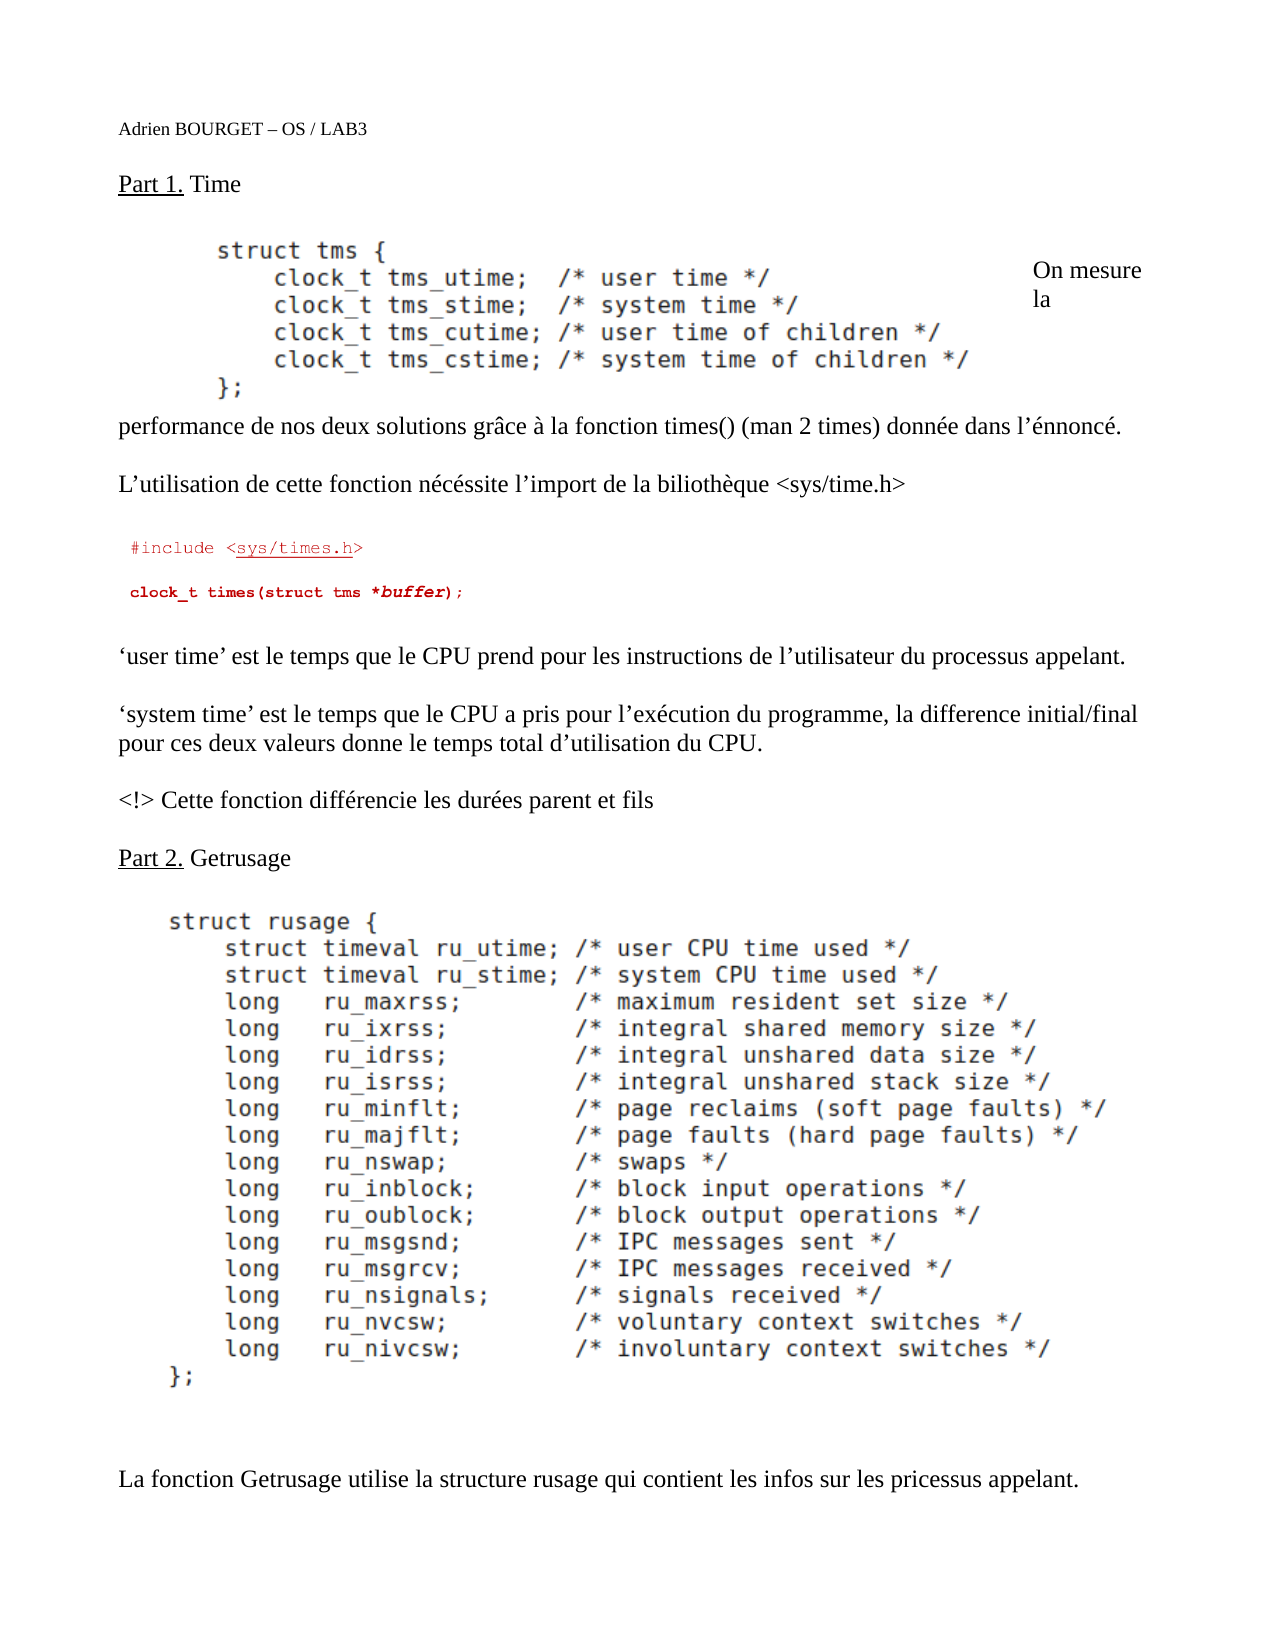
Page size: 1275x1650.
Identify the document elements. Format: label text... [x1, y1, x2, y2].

text L’utilisation de cette fonction nécéssite l’import de la biliothèque <sys/time.h> [118, 469, 1157, 498]
text ‘system time’ est le temps que le CPU a pris pour l’exécution du programme, la difference initial/final [118, 699, 1157, 728]
text <!> Cette fonction différencie les durées parent et fils [118, 785, 1157, 814]
text pour ces deux valeurs donne le temps total d’utilisation du CPU. [118, 728, 1157, 756]
text Part 2. Getrusage [118, 843, 1157, 871]
text La fonction Getrusage utilise la structure rusage qui contient les infos sur les pricessus appelant. [118, 1464, 1157, 1492]
picture [115, 519, 492, 620]
text ‘user time’ est le temps que le CPU prend pour les instructions de l’utilisateur du processus appelant. [118, 641, 1157, 670]
picture [184, 233, 1033, 412]
picture [118, 900, 1157, 1407]
text Part 1. Time [118, 169, 1157, 198]
text On mesure la performance de nos deux solutions grâce à la fonction times() (man 2 times) donnée dans l’énnoncé. [118, 255, 1157, 440]
